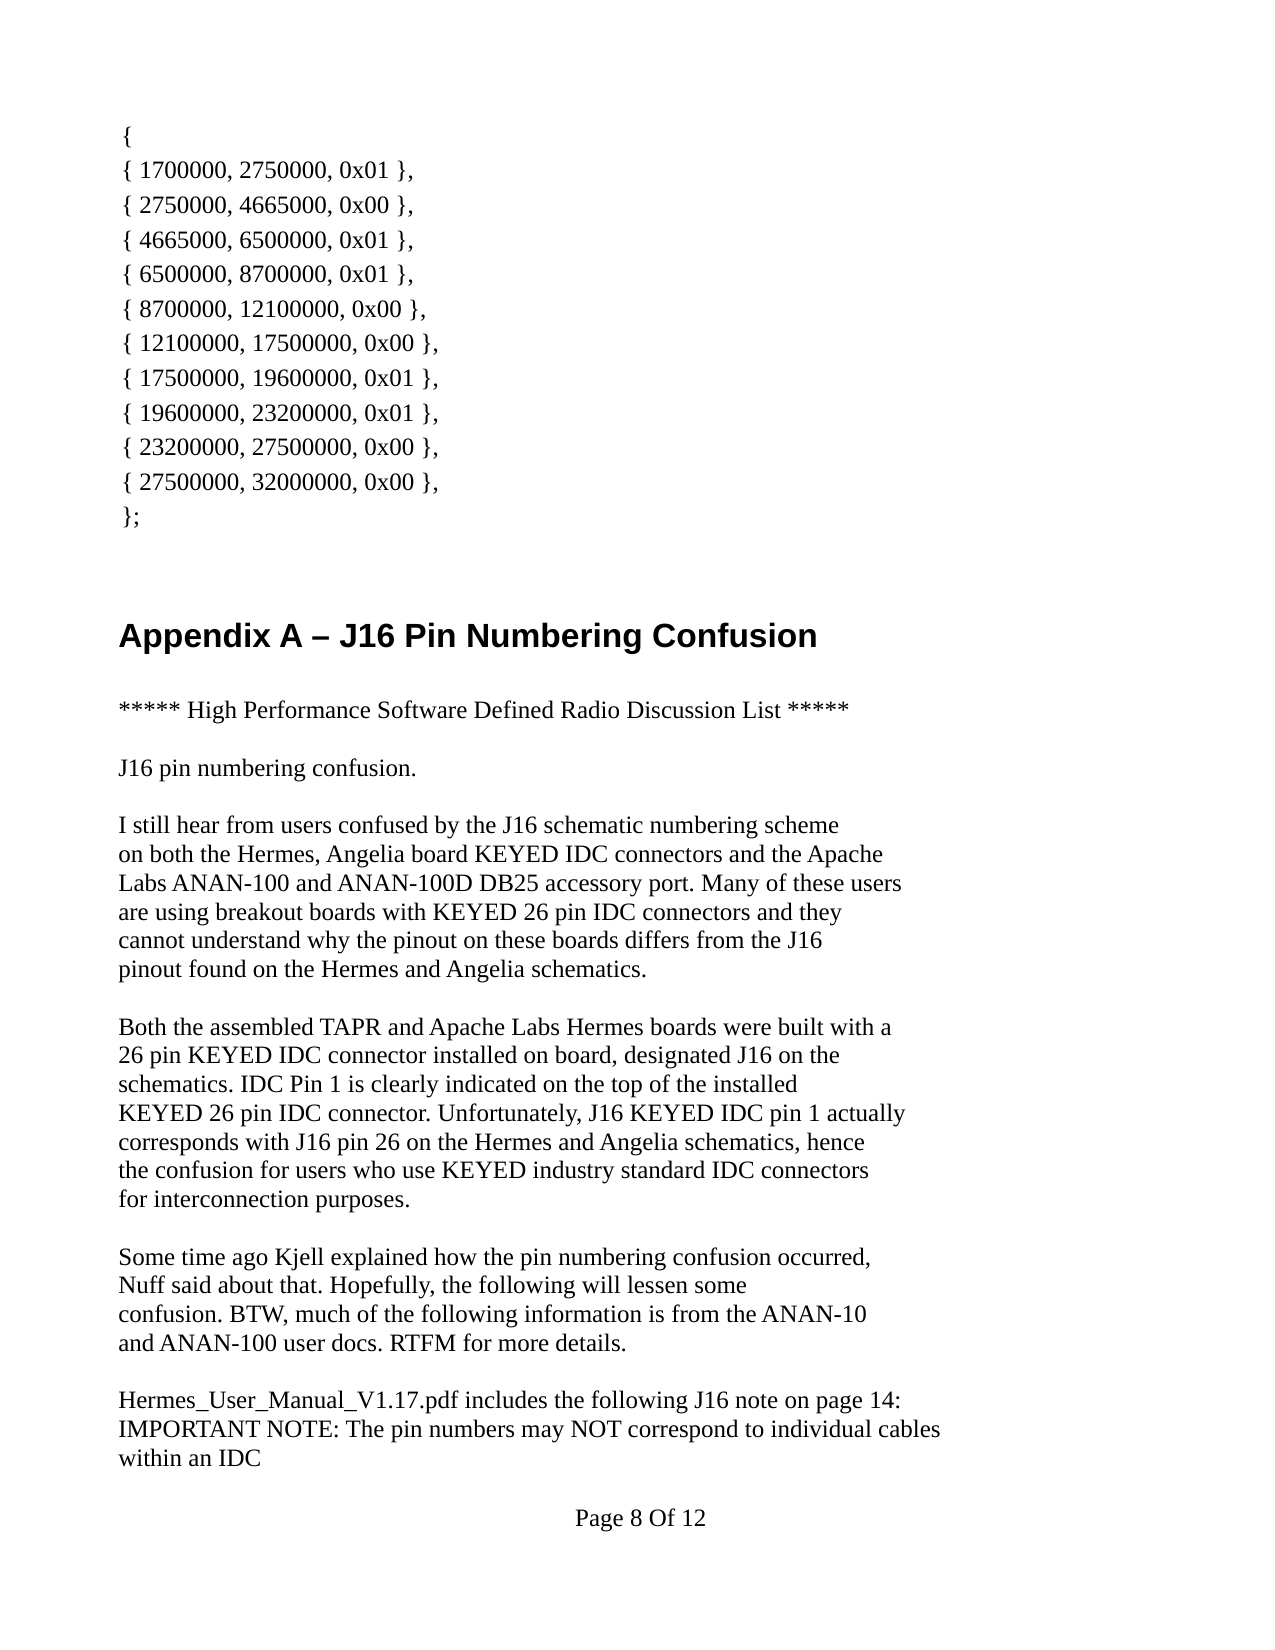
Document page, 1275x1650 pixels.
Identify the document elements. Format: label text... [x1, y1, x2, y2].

table_cell }; [118, 499, 638, 533]
text ***** High Performance Software Defined Radio Discussion List ***** J16 pin numbering confusion. I still hear from users confused by the J16 schematic numbering scheme on both the Hermes, Angelia board KEYED IDC connectors and the Apache Labs ANAN-100 and ANAN-100D DB25 accessory port. Many of these users are using breakout boards with KEYED 26 pin IDC connectors and they cannot understand why the pinout on these boards differs from the J16 pinout found on the Hermes and Angelia schematics. Both the assembled TAPR and Apache Labs Hermes boards were built with a 26 pin KEYED IDC connector installed on board, designated J16 on the schematics. IDC Pin 1 is clearly indicated on the top of the installed KEYED 26 pin IDC connector. Unfortunately, J16 KEYED IDC pin 1 actually corresponds with J16 pin 26 on the Hermes and Angelia schematics, hence the confusion for users who use KEYED industry standard IDC connectors for interconnection purposes. Some time ago Kjell explained how the pin numbering confusion occurred, Nuff said about that. Hopefully, the following will lessen some confusion. BTW, much of the following information is from the ANAN-10 and ANAN-100 user docs. RTFM for more details. Hermes_User_Manual_V1.17.pdf includes the following J16 note on page 14: IMPORTANT NOTE: The pin numbers may NOT correspond to individual cables within an IDC [118, 696, 1157, 1472]
table_cell { 1700000, 2750000, 0x01 }, [118, 153, 638, 187]
table_cell { 23200000, 27500000, 0x00 }, [118, 429, 638, 464]
table_cell { 19600000, 23200000, 0x01 }, [118, 395, 638, 429]
table_cell { 8700000, 12100000, 0x00 }, [118, 291, 638, 326]
table_cell { 6500000, 8700000, 0x01 }, [118, 256, 638, 291]
table_cell { 12100000, 17500000, 0x00 }, [118, 326, 638, 360]
table_cell { 4665000, 6500000, 0x01 }, [118, 222, 638, 256]
table_cell { [118, 118, 638, 153]
subtitle Appendix A – J16 Pin Numbering Confusion [118, 616, 1157, 654]
table_cell { 17500000, 19600000, 0x01 }, [118, 360, 638, 395]
table_cell { 27500000, 32000000, 0x00 }, [118, 464, 638, 498]
table_cell { 2750000, 4665000, 0x00 }, [118, 187, 638, 222]
